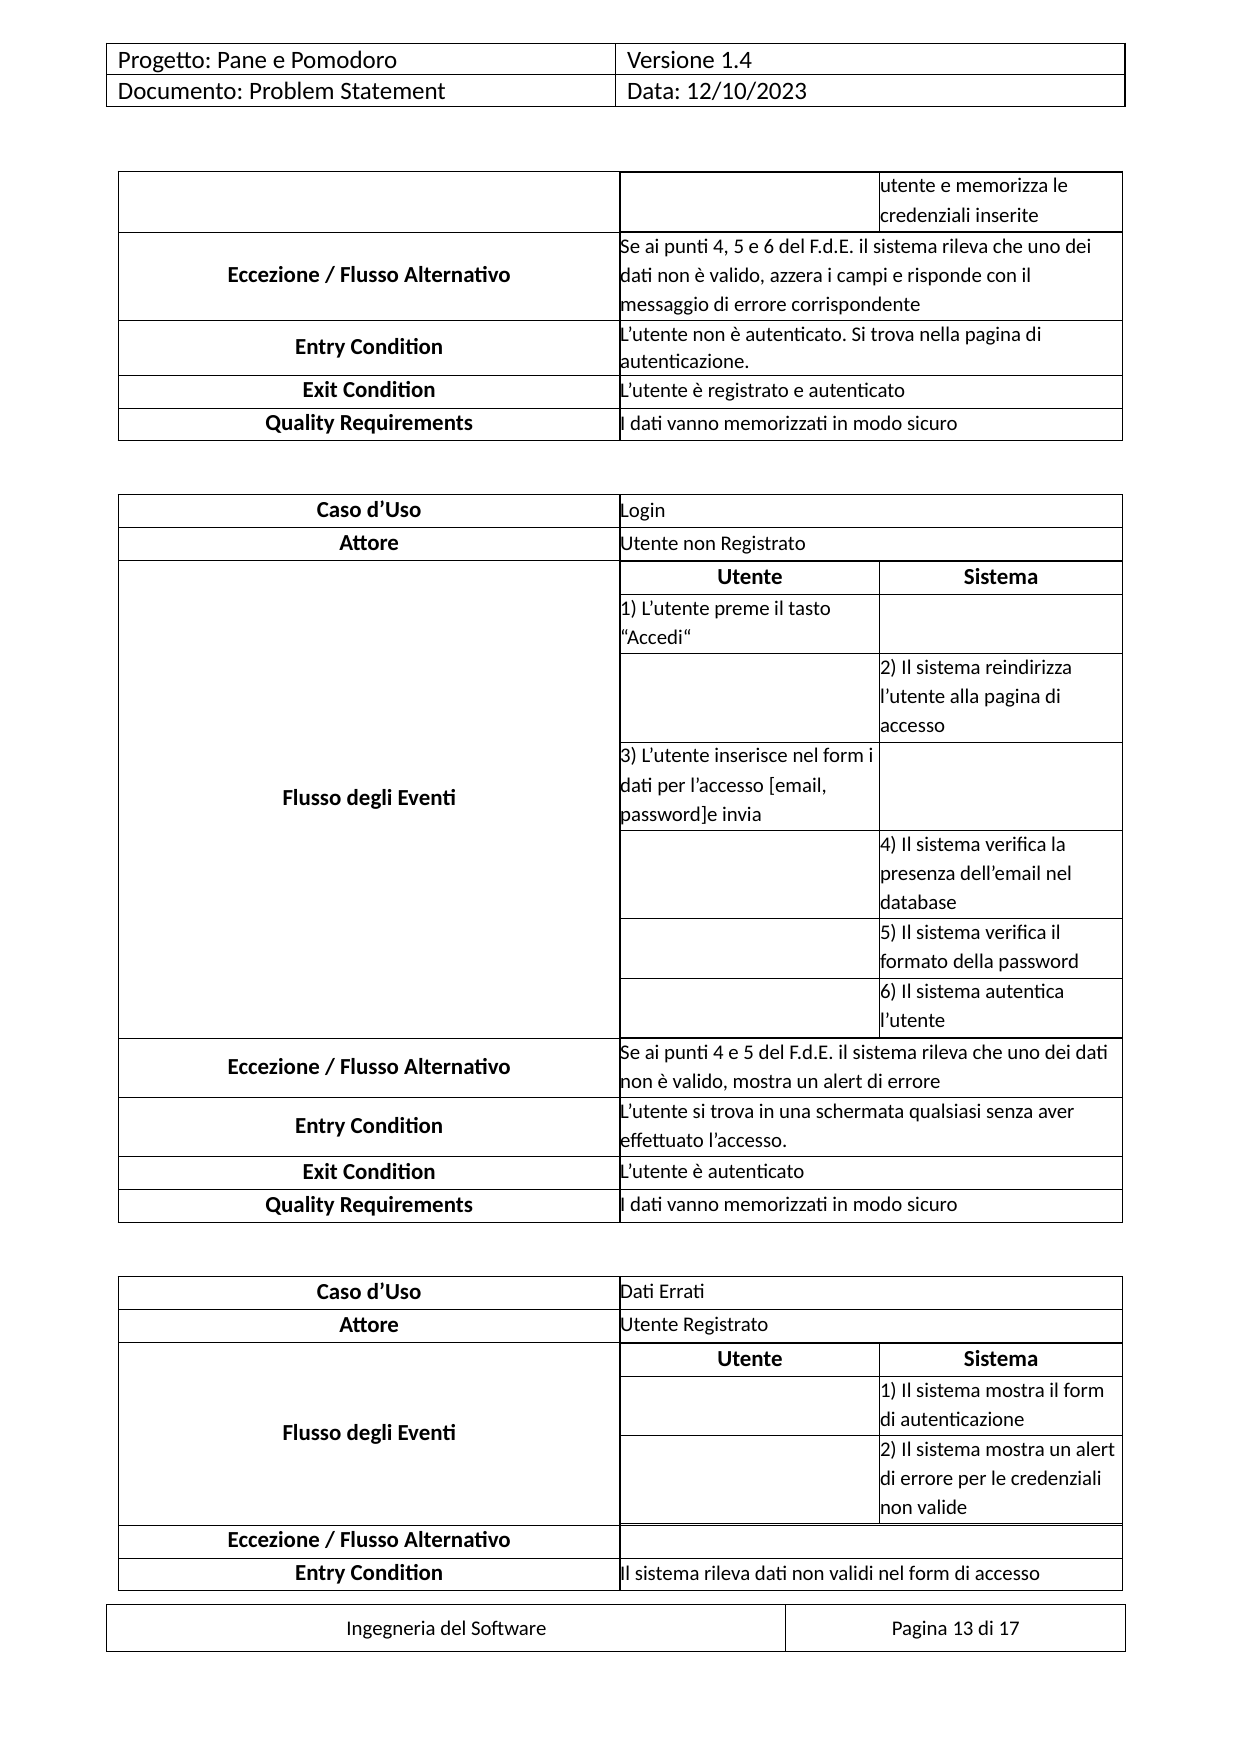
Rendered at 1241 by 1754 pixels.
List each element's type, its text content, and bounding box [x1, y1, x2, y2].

table_cell Quality Requirements [119, 1190, 619, 1222]
table_cell I dati vanno memorizzati in modo sicuro [621, 409, 1122, 440]
table_cell L’utente è registrato e autenticato [621, 376, 1122, 407]
table_cell L’utente è autenticato [621, 1157, 1122, 1189]
table_cell [621, 831, 879, 918]
table_cell [621, 1377, 879, 1435]
table_cell Entry Condition [119, 321, 619, 374]
table_cell [621, 173, 879, 231]
table_cell [621, 1526, 1122, 1557]
table_cell Se ai punti 4 e 5 del F.d.E. il sistema rileva che uno dei dati non è valido, mostra un alert di errore [621, 1039, 1122, 1097]
table_cell Entry Condition [119, 1559, 619, 1590]
table_cell Utente Registrato [621, 1310, 1122, 1342]
table_cell [880, 595, 1122, 653]
table_cell I dati vanno memorizzati in modo sicuro [621, 1190, 1122, 1222]
table_cell [621, 654, 879, 742]
table_cell [621, 979, 879, 1037]
table_cell [119, 172, 619, 232]
table_cell Utente non Registrato [621, 528, 1122, 560]
table_cell Eccezione / Flusso Alternativo [119, 233, 619, 320]
table_header Dati Errati [621, 1277, 1122, 1309]
table_cell 2) Il sistema reindirizza l’utente alla pagina di accesso [880, 654, 1122, 742]
table_header Sistema [880, 562, 1122, 594]
table_cell [880, 743, 1122, 830]
table_cell Quality Requirements [119, 409, 619, 440]
table_cell Eccezione / Flusso Alternativo [119, 1526, 619, 1557]
table_cell 1) Il sistema mostra il form di autenticazione [880, 1377, 1122, 1435]
table_header Caso d’Uso [119, 495, 619, 527]
table_cell utente e memorizza le credenziali inserite [880, 173, 1122, 231]
table_cell Attore [119, 528, 619, 560]
table_cell 2) Il sistema mostra un alert di errore per le credenziali non valide [880, 1436, 1122, 1523]
table_cell 6) Il sistema autentica l’utente [880, 979, 1122, 1037]
table_cell L’utente si trova in una schermata qualsiasi senza aver effettuato l’accesso. [621, 1098, 1122, 1156]
table_cell Flusso degli Eventi [119, 561, 619, 1038]
table_cell Eccezione / Flusso Alternativo [119, 1039, 619, 1097]
table_cell 4) Il sistema verifica la presenza dell’email nel database [880, 831, 1122, 918]
table_cell [621, 1436, 879, 1523]
table_cell [621, 919, 879, 977]
table_header Sistema [880, 1344, 1122, 1376]
table_header Caso d’Uso [119, 1277, 619, 1309]
table_cell 1) L’utente preme il tasto “Accedi“ [621, 595, 879, 653]
table_header Utente [621, 1344, 879, 1376]
table_cell Il sistema rileva dati non validi nel form di accesso [621, 1559, 1122, 1590]
table_header Login [621, 495, 1122, 527]
table_cell Entry Condition [119, 1098, 619, 1156]
table_cell 3) L’utente inserisce nel form i dati per l’accesso [email, password]e invia [621, 743, 879, 830]
table_cell Exit Condition [119, 1157, 619, 1189]
table_cell Attore [119, 1310, 619, 1342]
table_cell L’utente non è autenticato. Si trova nella pagina di autenticazione. [621, 321, 1122, 374]
table_cell 5) Il sistema verifica il formato della password [880, 919, 1122, 977]
table_header Utente [621, 562, 879, 594]
table_cell Flusso degli Eventi [119, 1343, 619, 1524]
table_cell Se ai punti 4, 5 e 6 del F.d.E. il sistema rileva che uno dei dati non è valido, azzera i campi e risponde con il messaggio di errore corrispondente [621, 233, 1122, 320]
table_cell Exit Condition [119, 376, 619, 407]
